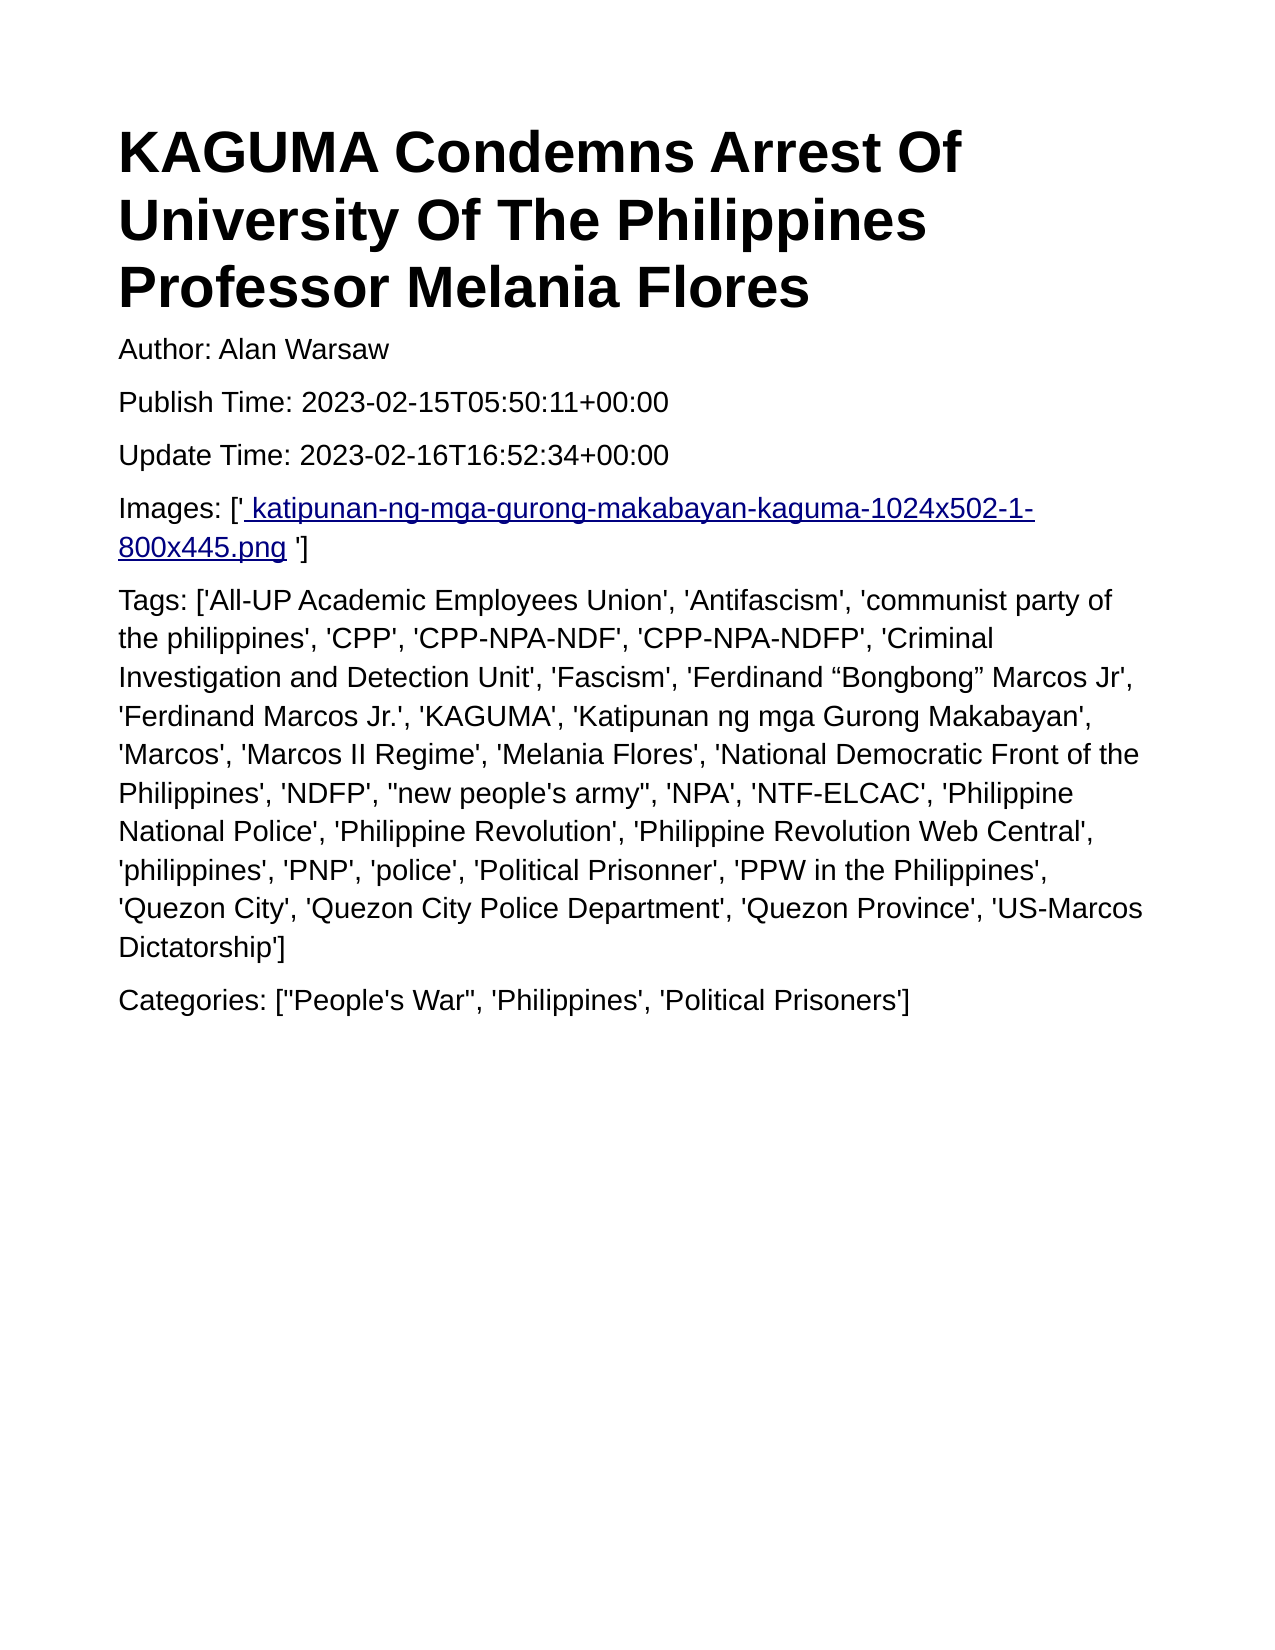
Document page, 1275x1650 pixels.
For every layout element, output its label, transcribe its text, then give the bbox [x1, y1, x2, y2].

text Author: Alan Warsaw [118, 332, 1157, 365]
subtitle KAGUMA Condemns Arrest Of University Of The Philippines Professor Melania Flores [118, 118, 1157, 319]
text Categories: ["People's War", 'Philippines', 'Political Prisoners'] [118, 983, 1157, 1016]
text Update Time: 2023-02-16T16:52:34+00:00 [118, 438, 1157, 472]
text Images: [' katipunan-ng-mga-gurong-makabayan-kaguma-1024x502-1-800x445.png '] [118, 491, 1157, 563]
text Publish Time: 2023-02-15T05:50:11+00:00 [118, 385, 1157, 418]
text Tags: ['All-UP Academic Employees Union', 'Antifascism', 'communist party of the philippines', 'CPP', 'CPP-NPA-NDF', 'CPP-NPA-NDFP', 'Criminal Investigation and Detection Unit', 'Fascism', 'Ferdinand “Bongbong” Marcos Jr', 'Ferdinand Marcos Jr.', 'KAGUMA', 'Katipunan ng mga Gurong Makabayan', 'Marcos', 'Marcos II Regime', 'Melania Flores', 'National Democratic Front of the Philippines', 'NDFP', "new people's army", 'NPA', 'NTF-ELCAC', 'Philippine National Police', 'Philippine Revolution', 'Philippine Revolution Web Central', 'philippines', 'PNP', 'police', 'Political Prisonner', 'PPW in the Philippines', 'Quezon City', 'Quezon City Police Department', 'Quezon Province', 'US-Marcos Dictatorship'] [118, 583, 1157, 963]
